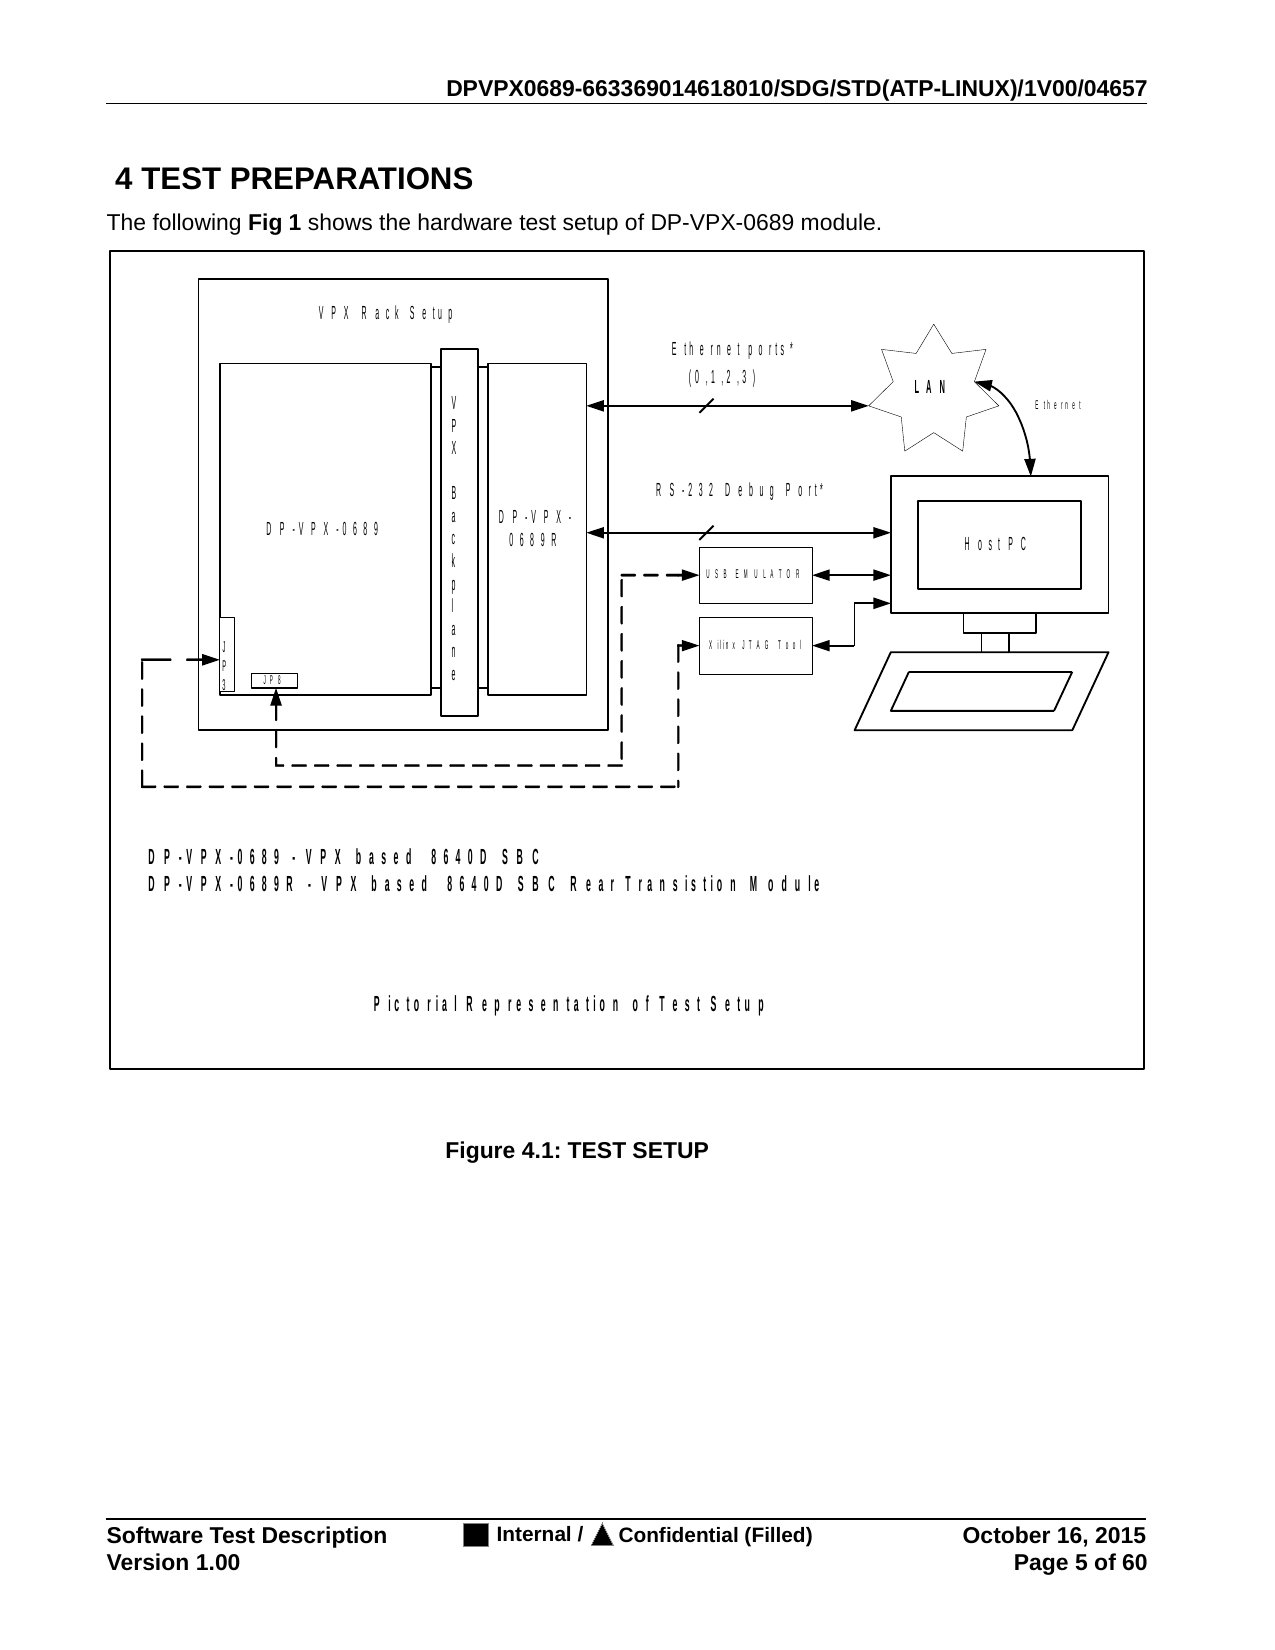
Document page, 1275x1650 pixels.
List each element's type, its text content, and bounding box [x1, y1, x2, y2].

text The following Fig 1 shows the hardware test setup of DP-VPX-0689 module. [106, 208, 1147, 235]
subtitle TEST PREPARATIONS [106, 160, 1147, 196]
text Figure 4.1: TEST SETUP [106, 1137, 1047, 1163]
